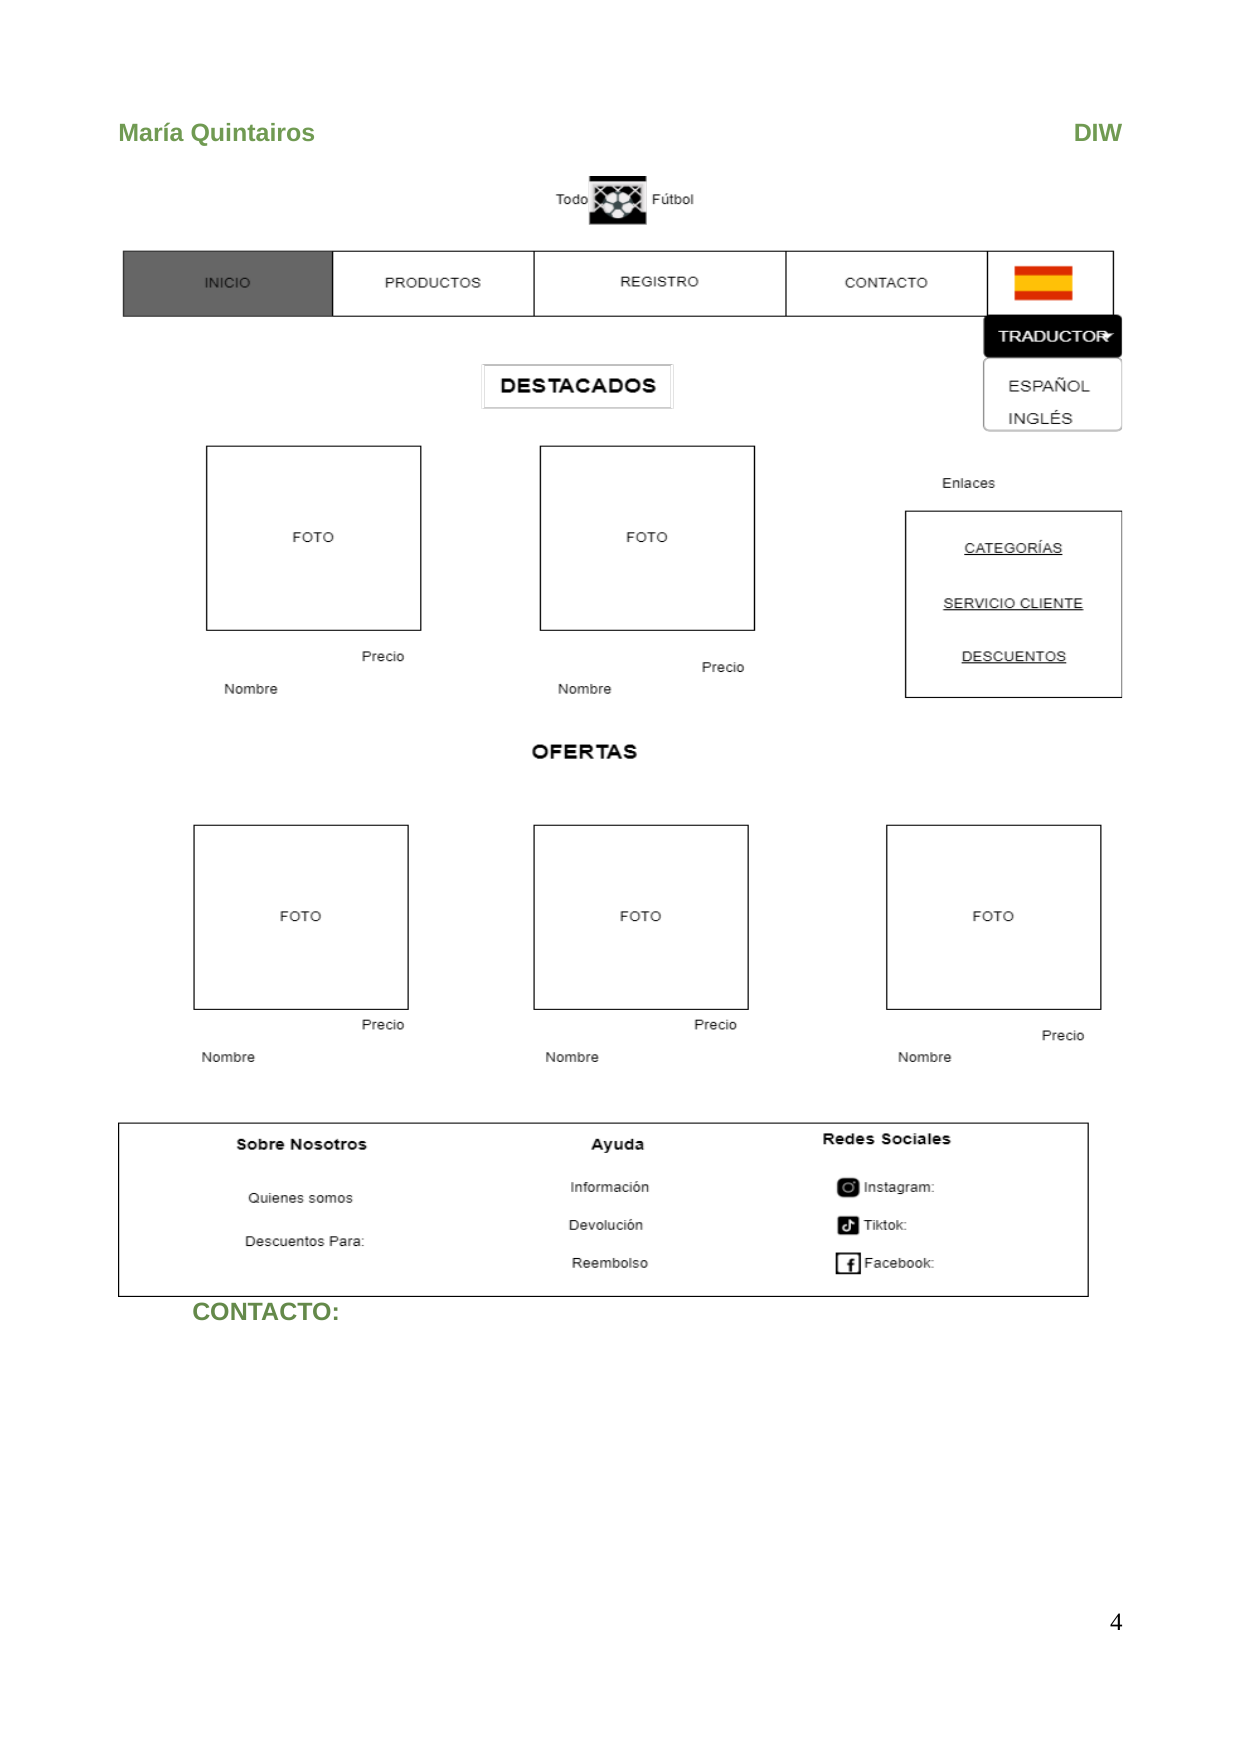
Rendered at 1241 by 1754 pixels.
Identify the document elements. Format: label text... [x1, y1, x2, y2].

picture [118, 176, 1123, 1297]
subtitle CONTACTO: [192, 1297, 1122, 1325]
